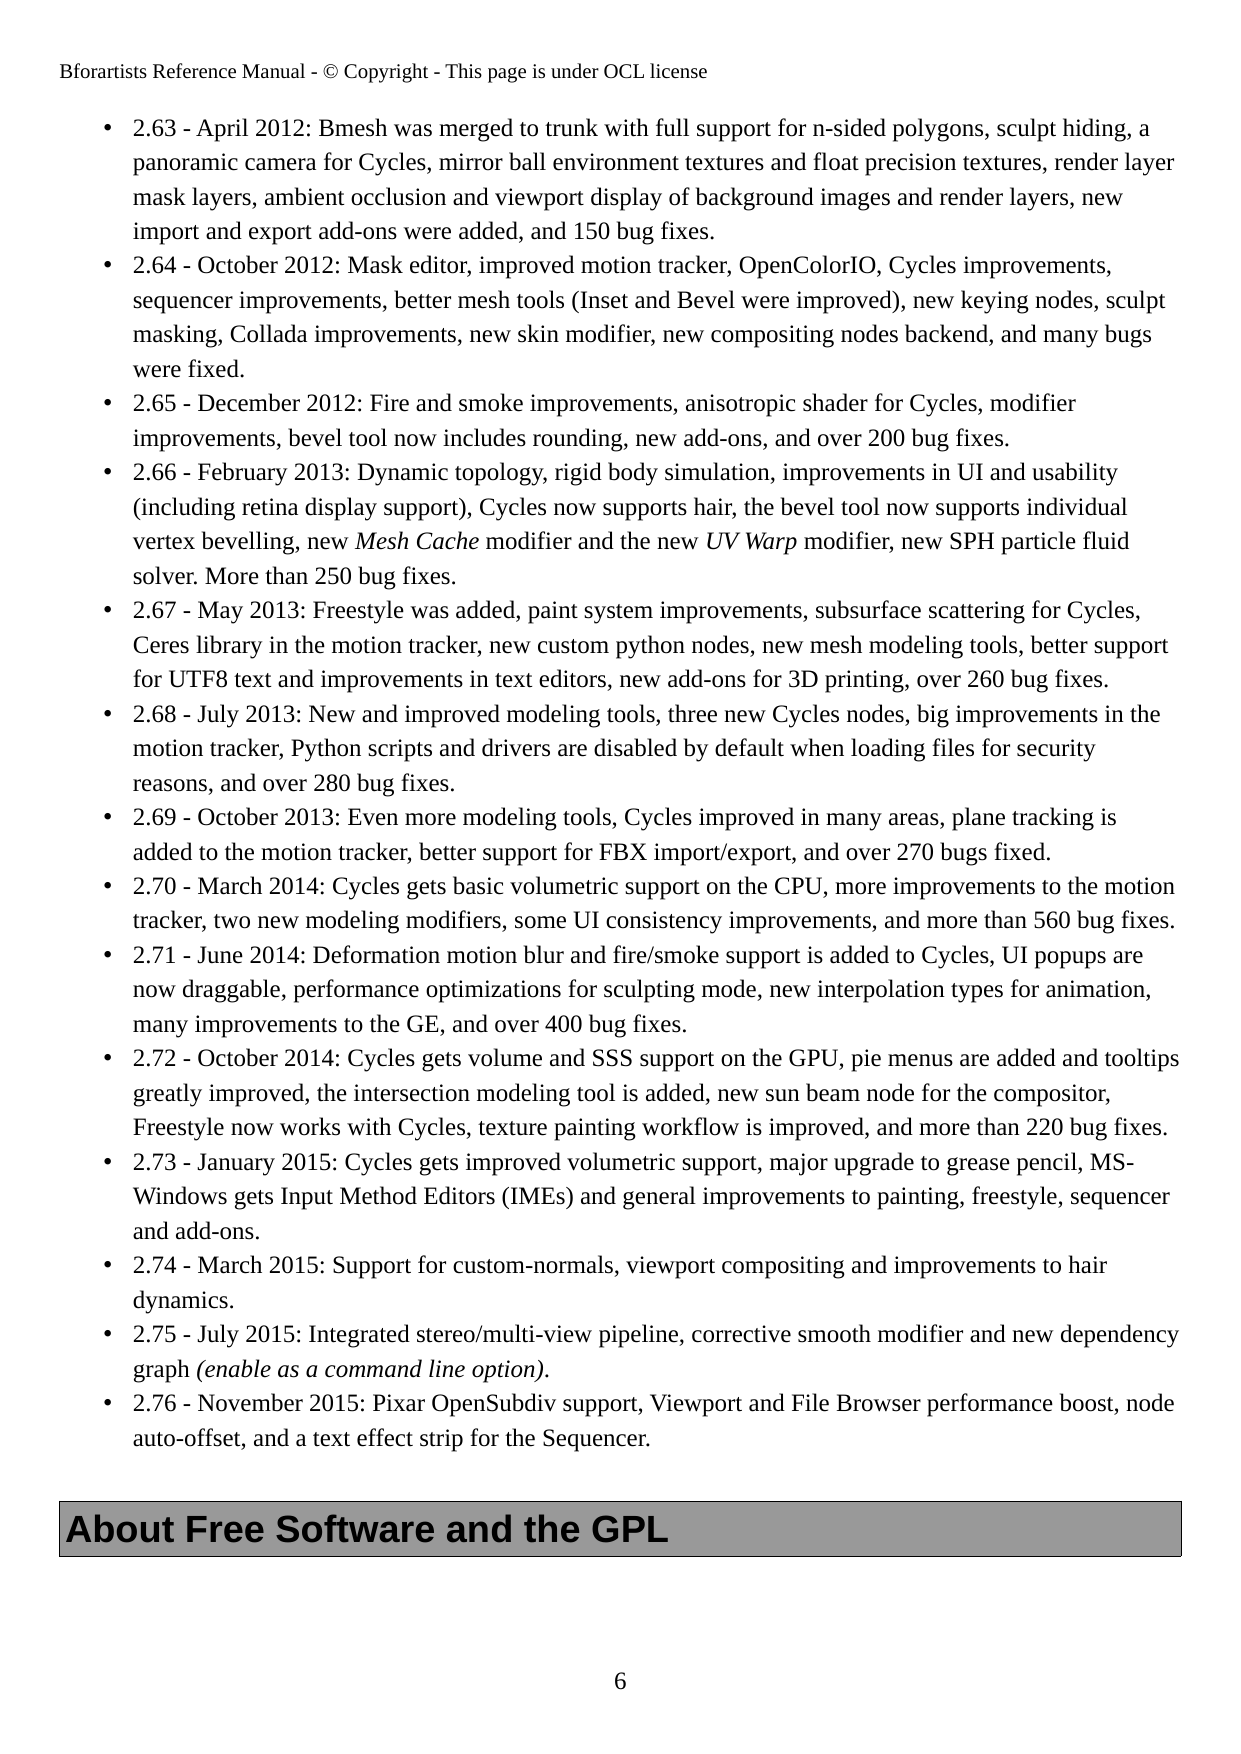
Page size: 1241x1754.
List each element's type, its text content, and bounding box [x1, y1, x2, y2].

list 2.65 - December 2012: Fire and smoke improvements, anisotropic shader for Cycles, modifier improvements, bevel tool now includes rounding, new add-ons, and over 200 bug fixes. [103, 388, 1181, 452]
list 2.64 - October 2012: Mask editor, improved motion tracker, OpenColorIO, Cycles improvements, sequencer improvements, better mesh tools (Inset and Bevel were improved), new keying nodes, sculpt masking, Collada improvements, new skin modifier, new compositing nodes backend, and many bugs were fixed. [103, 251, 1181, 383]
list 2.70 - March 2014: Cycles gets basic volumetric support on the CPU, more improvements to the motion tracker, two new modeling modifiers, some UI consistency improvements, and more than 560 bug fixes. [103, 871, 1181, 934]
table_header About Free Software and the GPL [60, 1502, 1181, 1556]
list 2.75 - July 2015: Integrated stereo/multi-view pipeline, corrective smooth modifier and new dependency graph (enable as a command line option). [103, 1319, 1181, 1383]
list 2.71 - June 2014: Deformation motion blur and fire/smoke support is added to Cycles, UI popups are now draggable, performance optimizations for sculpting mode, new interpolation types for animation, many improvements to the GE, and over 400 bug fixes. [103, 940, 1181, 1038]
list 2.69 - October 2013: Even more modeling tools, Cycles improved in many areas, plane tracking is added to the motion tracker, better support for FBX import/export, and over 270 bugs fixed. [103, 802, 1181, 865]
list 2.66 - February 2013: Dynamic topology, rigid body simulation, improvements in UI and usability (including retina display support), Cycles now supports hair, the bevel tool now supports individual vertex bevelling, new Mesh Cache modifier and the new UV Warp modifier, new SPH particle fluid solver. More than 250 bug fixes. [103, 457, 1181, 589]
list 2.73 - January 2015: Cycles gets improved volumetric support, major upgrade to grease pencil, MS-Windows gets Input Method Editors (IMEs) and general improvements to painting, freestyle, sequencer and add-ons. [103, 1147, 1181, 1245]
list 2.74 - March 2015: Support for custom-normals, viewport compositing and improvements to hair dynamics. [103, 1250, 1181, 1314]
list 2.76 - November 2015: Pixar OpenSubdiv support, Viewport and File Browser performance boost, node auto-offset, and a text effect strip for the Sequencer. [103, 1388, 1181, 1452]
list 2.72 - October 2014: Cycles gets volume and SSS support on the GPU, pie menus are added and tooltips greatly improved, the intersection modeling tool is added, new sun beam node for the compositor, Freestyle now works with Cycles, texture painting workflow is improved, and more than 220 bug fixes. [103, 1043, 1181, 1141]
list 2.68 - July 2013: New and improved modeling tools, three new Cycles nodes, big improvements in the motion tracker, Python scripts and drivers are disabled by default when loading files for security reasons, and over 280 bug fixes. [103, 699, 1181, 796]
list 2.63 - April 2012: Bmesh was merged to trunk with full support for n-sided polygons, sculpt hiding, a panoramic camera for Cycles, mirror ball environment textures and float precision textures, render layer mask layers, ambient occlusion and viewport display of background images and render layers, new import and export add-ons were added, and 150 bug fixes. [103, 113, 1181, 245]
list 2.67 - May 2013: Freestyle was added, paint system improvements, subsurface scattering for Cycles, Ceres library in the motion tracker, new custom python nodes, new mesh modeling tools, better support for UTF8 text and improvements in text editors, new add-ons for 3D printing, over 260 bug fixes. [103, 595, 1181, 693]
